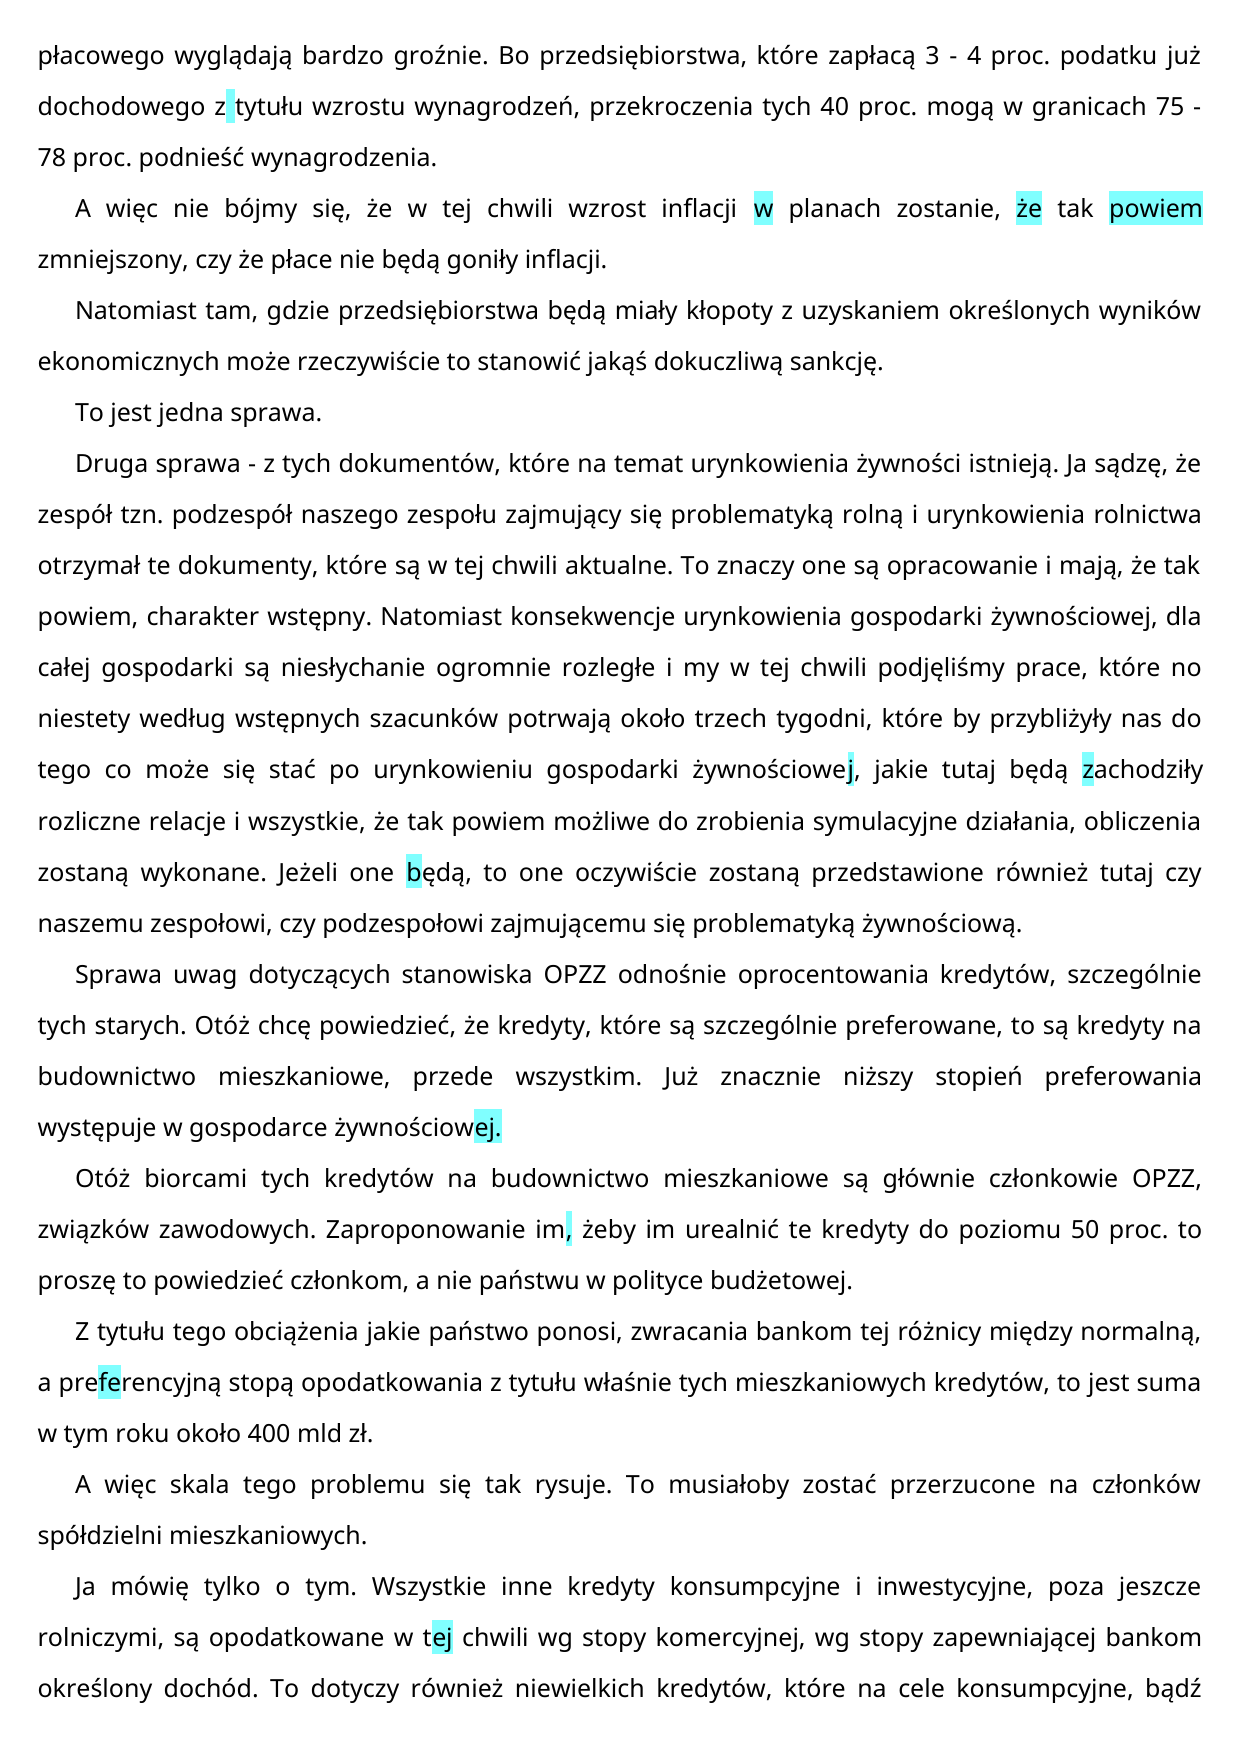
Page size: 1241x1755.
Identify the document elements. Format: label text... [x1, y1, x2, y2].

text Druga sprawa - z tych dokumentów, które na temat urynkowienia żywności istnieją. Ja sądzę, że zespół tzn. podzespół naszego zespołu zajmujący się problematyką rolną i urynkowienia rolnictwa otrzymał te dokumenty, które są w tej chwili aktualne. To znaczy one są opracowanie i mają, że tak powiem, charakter wstępny. Natomiast konsekwencje urynkowienia gospodarki żywnościowej, dla całej gospodarki są niesłychanie ogromnie rozległe i my w tej chwili podjęliśmy prace, które no niestety według wstępnych szacunków potrwają około trzech tygodni, które by przybliżyły nas do tego co może się stać po urynkowieniu gospodarki żywnościowej, jakie tutaj będą zachodziły rozliczne relacje i wszystkie, że tak powiem możliwe do zrobienia symulacyjne działania, obliczenia zostaną wykonane. Jeżeli one będą, to one oczywiście zostaną przedstawione również tutaj czy naszemu zespołowi, czy podzespołowi zajmującemu się problematyką żywnościową. [37, 446, 1203, 939]
text Z tytułu tego obciążenia jakie państwo ponosi, zwracania bankom tej różnicy między normalną, a preferencyjną stopą opodatkowania z tytułu właśnie tych mieszkaniowych kredytów, to jest suma w tym roku około 400 mld zł. [37, 1313, 1203, 1450]
text Otóż biorcami tych kredytów na budownictwo mieszkaniowe są głównie członkowie OPZZ, związków zawodowych. Zaproponowanie im, żeby im urealnić te kredyty do poziomu 50 proc. to proszę to powiedzieć członkom, a nie państwu w polityce budżetowej. [37, 1160, 1203, 1297]
text A więc skala tego problemu się tak rysuje. To musiałoby zostać przerzucone na członków spółdzielni mieszkaniowych. [37, 1467, 1203, 1552]
text To jest jedna sprawa. [37, 395, 1203, 429]
text Sprawa uwag dotyczących stanowiska OPZZ odnośnie oprocentowania kredytów, szczególnie tych starych. Otóż chcę powiedzieć, że kredyty, które są szczególnie preferowane, to są kredyty na budownictwo mieszkaniowe, przede wszystkim. Już znacznie niższy stopień preferowania występuje w gospodarce żywnościowej. [37, 956, 1203, 1143]
text A więc nie bójmy się, że w tej chwili wzrost inflacji w planach zostanie, że tak powiem zmniejszony, czy że płace nie będą goniły inflacji. [37, 191, 1203, 276]
text płacowego wyglądają bardzo groźnie. Bo przedsiębiorstwa, które zapłacą 3 - 4 proc. podatku już dochodowego z tytułu wzrostu wynagrodzeń, przekroczenia tych 40 proc. mogą w granicach 75 - 78 proc. podnieść wynagrodzenia. [37, 37, 1203, 174]
text Natomiast tam, gdzie przedsiębiorstwa będą miały kłopoty z uzyskaniem określonych wyników ekonomicznych może rzeczywiście to stanowić jakąś dokuczliwą sankcję. [37, 293, 1203, 378]
text Ja mówię tylko o tym. Wszystkie inne kredyty konsumpcyjne i inwestycyjne, poza jeszcze rolniczymi, są opodatkowane w tej chwili wg stopy komercyjnej, wg stopy zapewniającej bankom określony dochód. To dotyczy również niewielkich kredytów, które na cele konsumpcyjne, bądź [37, 1569, 1203, 1705]
